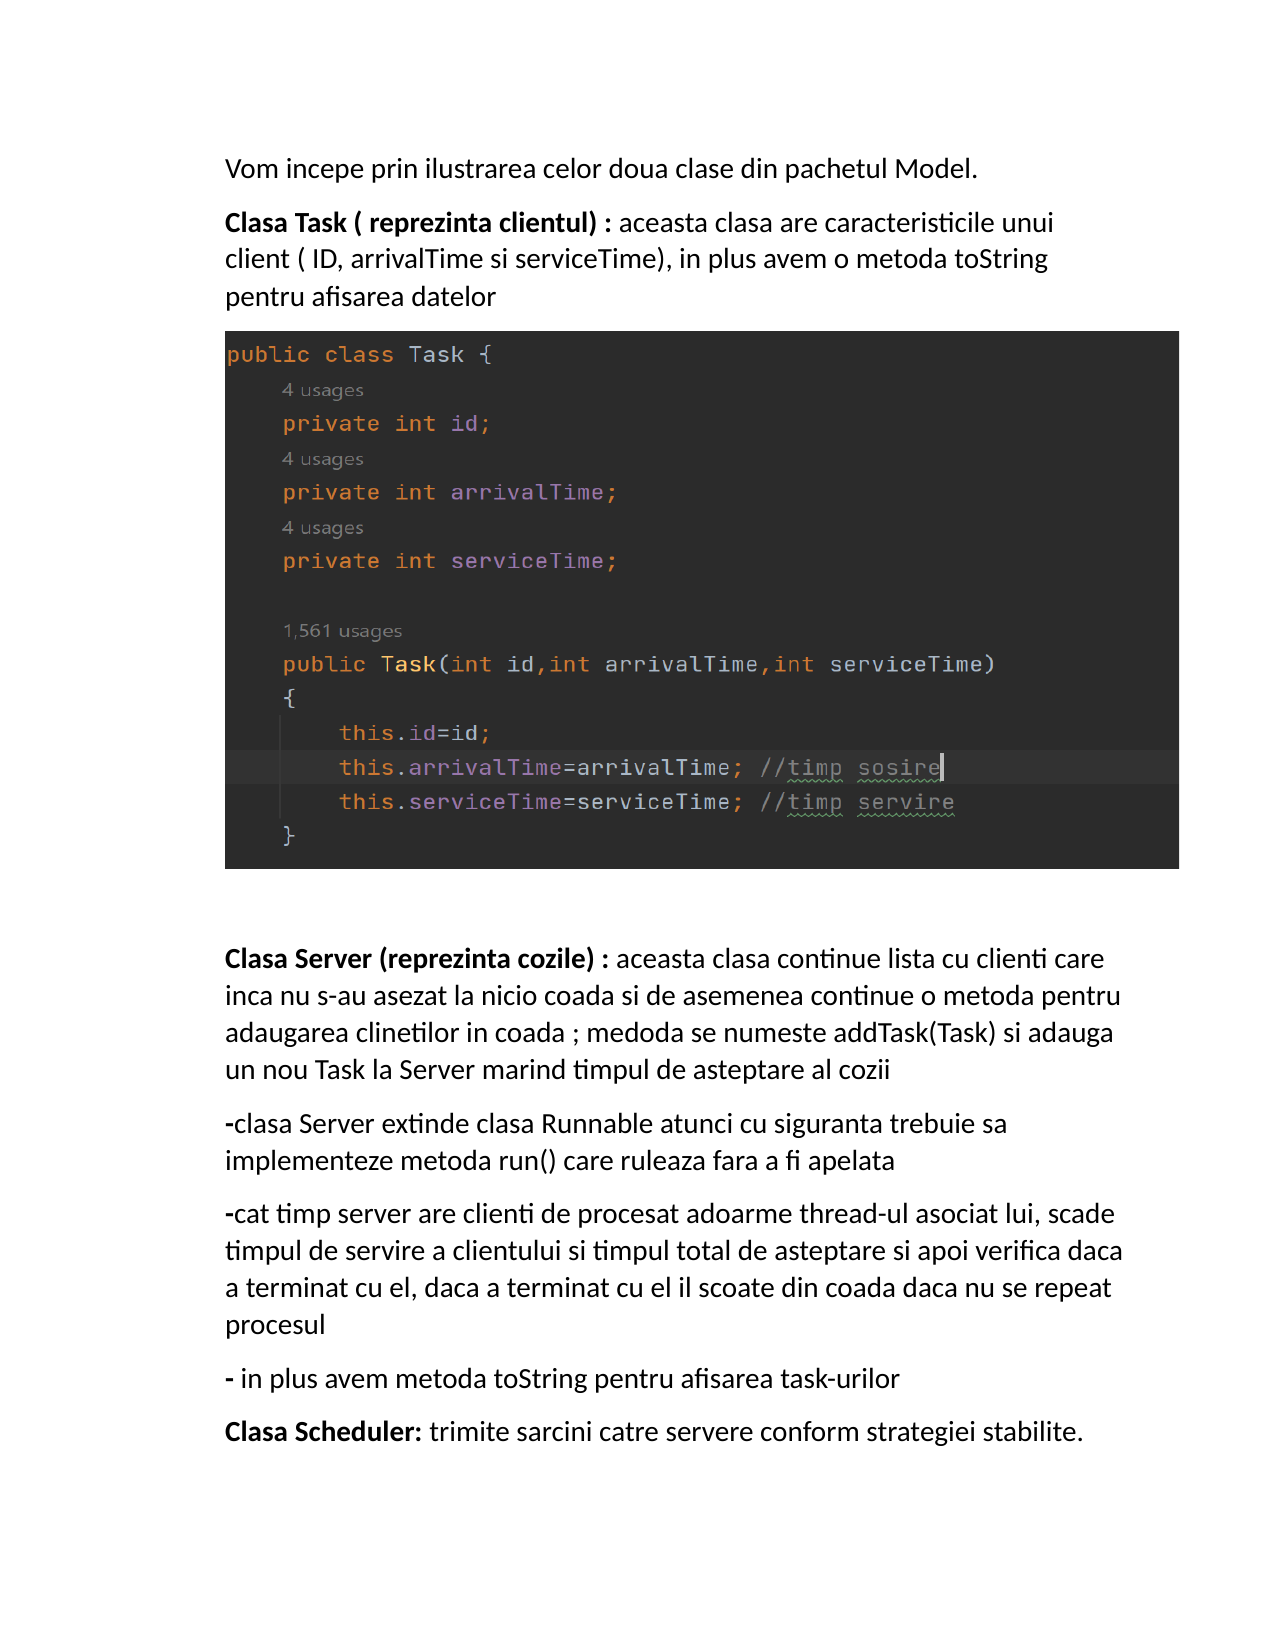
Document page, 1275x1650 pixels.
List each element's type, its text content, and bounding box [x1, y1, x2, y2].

text Clasa Task ( reprezinta clientul) : aceasta clasa are caracteristicile unui client ( ID, arrivalTime si serviceTime), in plus avem o metoda toString pentru afisarea datelor [225, 204, 1125, 313]
text -cat timp server are clienti de procesat adoarme thread-ul asociat lui, scade timpul de servire a clientului si timpul total de asteptare si apoi verifica daca a terminat cu el, daca a terminat cu el il scoate din coada daca nu se repeat procesul [225, 1195, 1125, 1342]
text Clasa Scheduler: trimite sarcini catre servere conform strategiei stabilite. [225, 1413, 1125, 1449]
text Clasa Server (reprezinta cozile) : aceasta clasa continue lista cu clienti care inca nu s-au asezat la nicio coada si de asemenea continue o metoda pentru adaugarea clinetilor in coada ; medoda se numeste addTask(Task) si adauga un nou Task la Server marind timpul de asteptare al cozii [225, 940, 1125, 1087]
text - in plus avem metoda toString pentru afisarea task-urilor [225, 1360, 1125, 1396]
text Vom incepe prin ilustrarea celor doua clase din pachetul Model. [225, 150, 1125, 186]
text -clasa Server extinde clasa Runnable atunci cu siguranta trebuie sa implementeze metoda run() care ruleaza fara a fi apelata [225, 1105, 1125, 1177]
